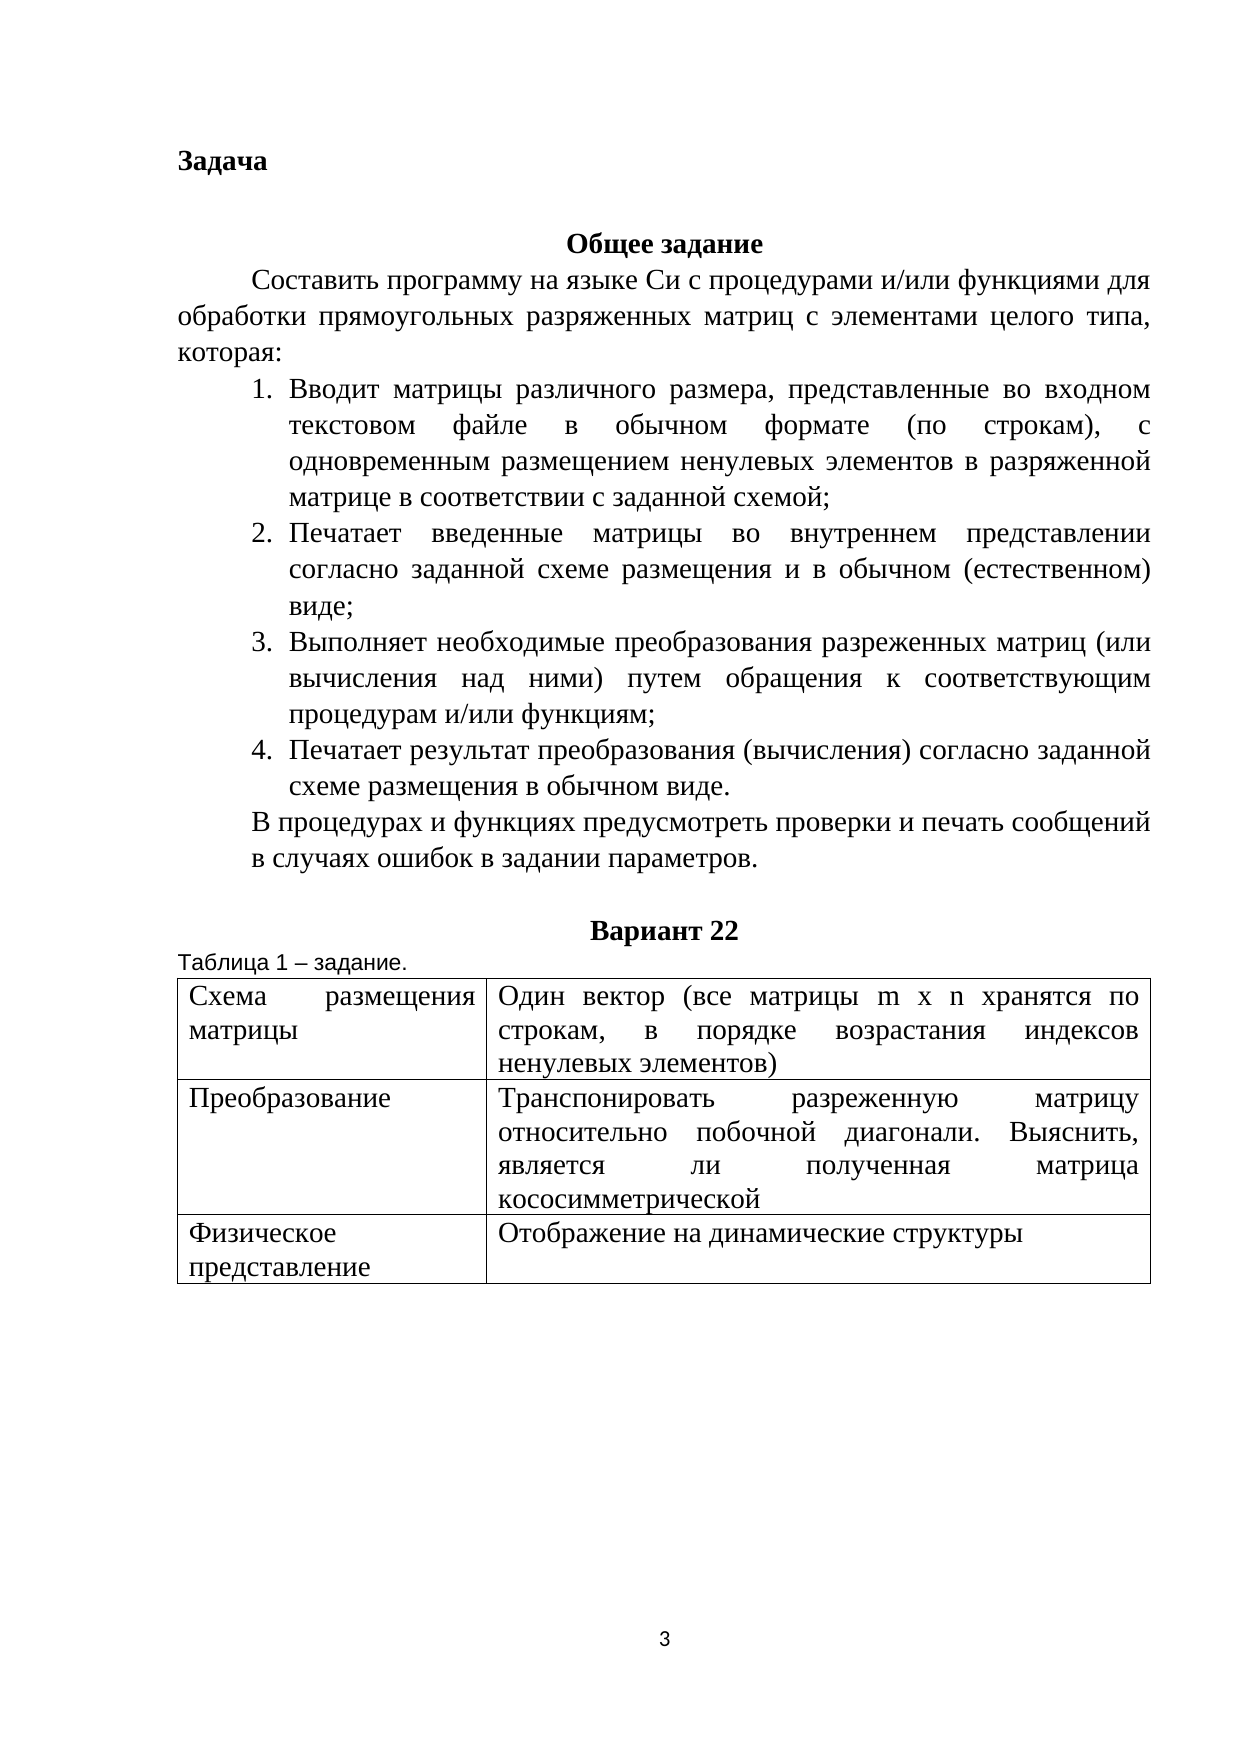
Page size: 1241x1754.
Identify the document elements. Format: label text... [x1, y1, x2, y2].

table_header Схема размещения матрицы [178, 979, 486, 1079]
list Вводит матрицы различного размера, представленные во входном текстовом файле в обычном формате (по строкам), с одновременным размещением ненулевых элементов в разряженной матрице в соответствии с заданной схемой; [251, 371, 1152, 513]
subtitle Задача [177, 143, 1152, 177]
text Составить программу на языке Си с процедурами и/или функциями для обработки прямоугольных разряженных матриц с элементами целого типа, которая: [177, 262, 1152, 368]
list Выполняет необходимые преобразования разреженных матриц (или вычисления над ними) путем обращения к соответствующим процедурам и/или функциям; [251, 624, 1152, 729]
table_cell Отображение на динамические структуры [487, 1215, 1150, 1282]
table_cell Физическое представление [178, 1215, 486, 1282]
table_cell Транспонировать разреженную матрицу относительно побочной диагонали. Выяснить, является ли полученная матрица кососимметрической [487, 1080, 1150, 1214]
list Печатает введенные матрицы во внутреннем представлении согласно заданной схеме размещения и в обычном (естественном) виде; [251, 515, 1152, 621]
table_cell Преобразование [178, 1080, 486, 1214]
text В процедурах и функциях предусмотреть проверки и печать сообщений в случаях ошибок в задании параметров. [251, 804, 1152, 874]
list Печатает результат преобразования (вычисления) согласно заданной схеме размещения в обычном виде. [251, 732, 1152, 802]
table_header Один вектор (все матрицы m x n хранятся по строкам, в порядке возрастания индексов ненулевых элементов) [487, 979, 1150, 1079]
text Общее задание [177, 226, 1152, 260]
text Вариант 22 [177, 913, 1152, 946]
text Таблица 1 – задание. [177, 949, 1152, 975]
